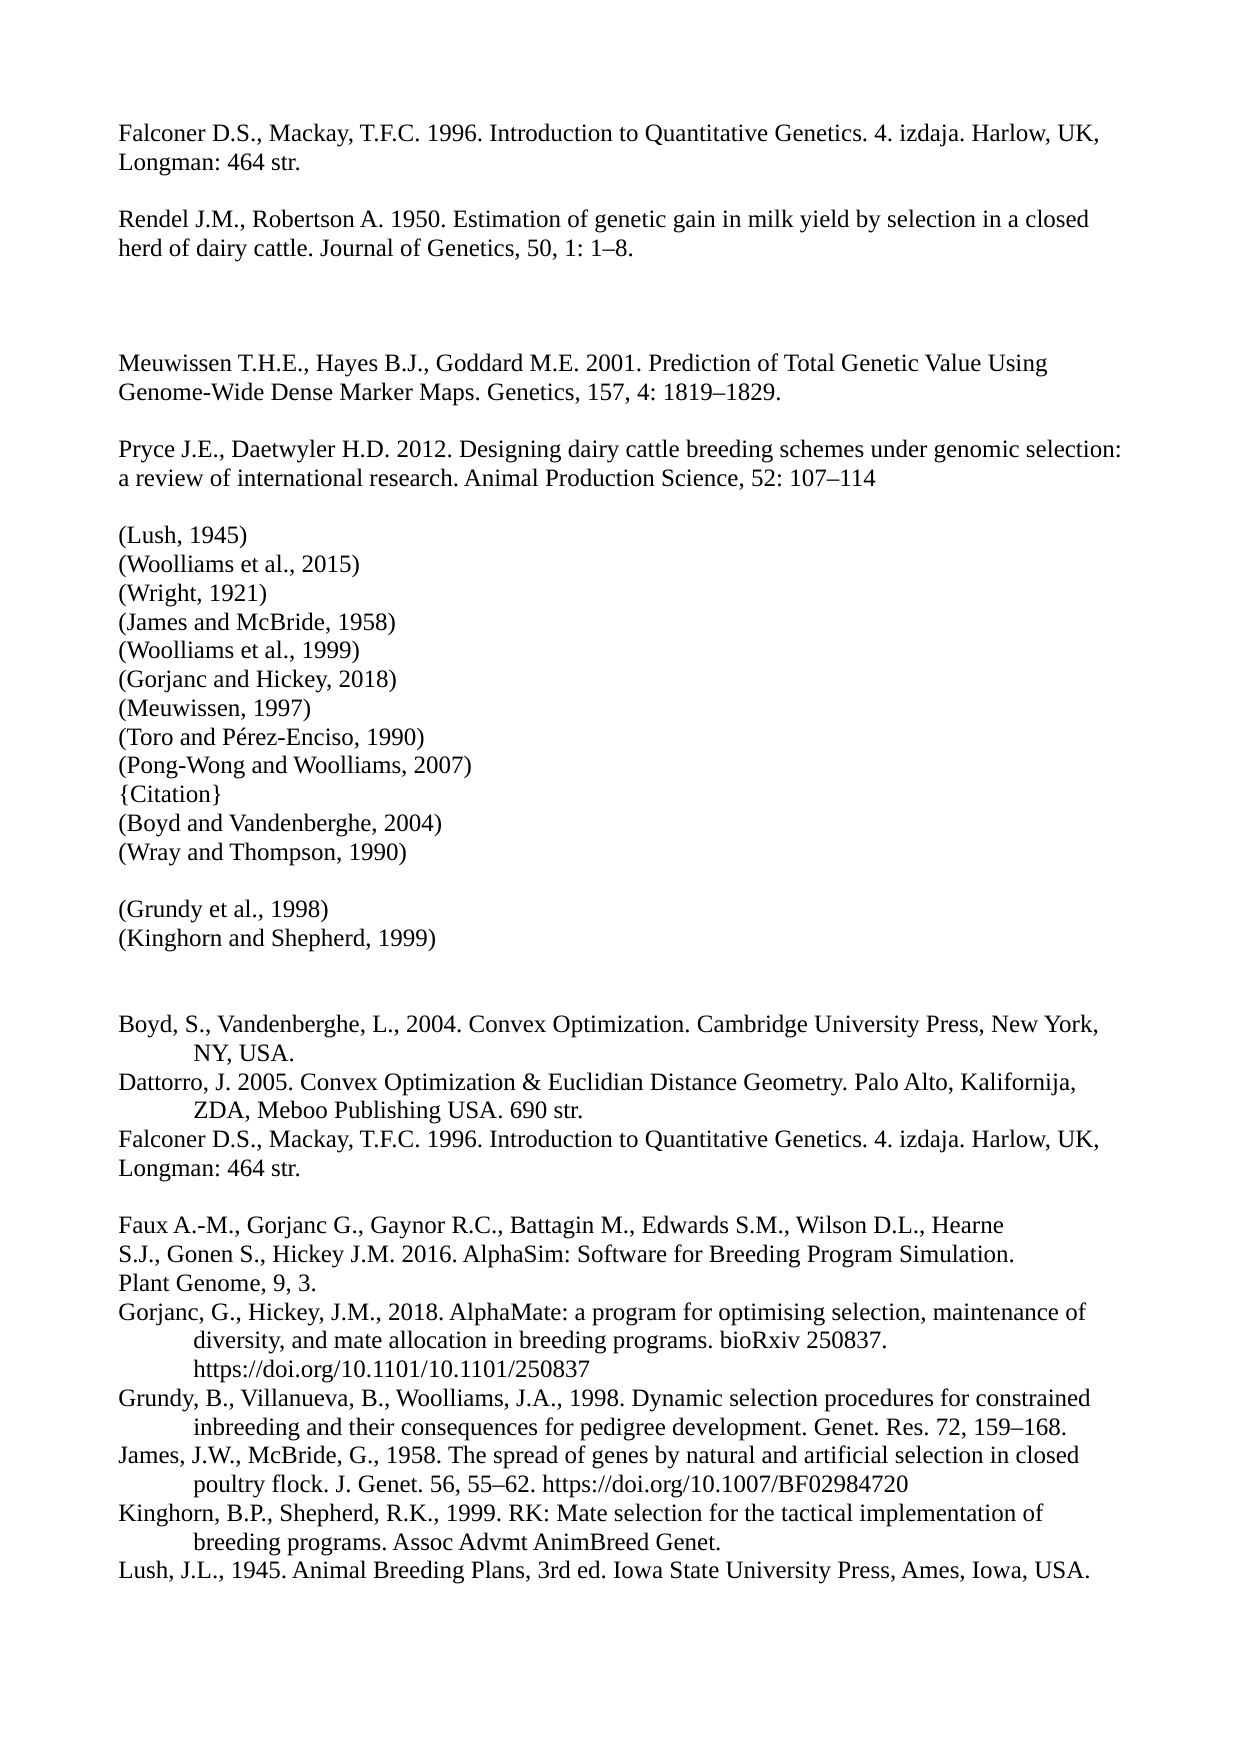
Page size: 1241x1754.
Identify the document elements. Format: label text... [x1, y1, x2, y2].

text (Boyd and Vandenberghe, 2004) [118, 808, 1122, 837]
text (James and McBride, 1958) [118, 607, 1122, 636]
text Kinghorn, B.P., Shepherd, R.K., 1999. RK: Mate selection for the tactical implementation of breeding programs. Assoc Advmt AnimBreed Genet. [118, 1498, 1122, 1556]
text Rendel J.M., Robertson A. 1950. Estimation of genetic gain in milk yield by selection in a closed herd of dairy cattle. Journal of Genetics, 50, 1: 1–8. [118, 204, 1122, 262]
text Gorjanc, G., Hickey, J.M., 2018. AlphaMate: a program for optimising selection, maintenance of diversity, and mate allocation in breeding programs. bioRxiv 250837. https://doi.org/10.1101/10.1101/250837 [118, 1297, 1122, 1383]
text (Meuwissen, 1997) [118, 693, 1122, 722]
text (Pong-Wong and Woolliams, 2007) [118, 751, 1122, 779]
text Boyd, S., Vandenberghe, L., 2004. Convex Optimization. Cambridge University Press, New York, NY, USA. [118, 1009, 1122, 1067]
text S.J., Gonen S., Hickey J.M. 2016. AlphaSim: Software for Breeding Program Simulation. [118, 1239, 1122, 1268]
text (Wright, 1921) [118, 578, 1122, 607]
text James, J.W., McBride, G., 1958. The spread of genes by natural and artificial selection in closed poultry flock. J. Genet. 56, 55–62. https://doi.org/10.1007/BF02984720 [118, 1441, 1122, 1498]
text Lush, J.L., 1945. Animal Breeding Plans, 3rd ed. Iowa State University Press, Ames, Iowa, USA. [118, 1556, 1122, 1584]
text Faux A.-M., Gorjanc G., Gaynor R.C., Battagin M., Edwards S.M., Wilson D.L., Hearne [118, 1211, 1122, 1239]
text (Grundy et al., 1998) [118, 894, 1122, 923]
text (Woolliams et al., 1999) [118, 636, 1122, 664]
text (Wray and Thompson, 1990) [118, 837, 1122, 866]
text (Woolliams et al., 2015) [118, 549, 1122, 578]
text Falconer D.S., Mackay, T.F.C. 1996. Introduction to Quantitative Genetics. 4. izdaja. Harlow, UK, Longman: 464 str. [118, 1124, 1122, 1182]
text Plant Genome, 9, 3. [118, 1268, 1122, 1297]
text Grundy, B., Villanueva, B., Woolliams, J.A., 1998. Dynamic selection procedures for constrained inbreeding and their consequences for pedigree development. Genet. Res. 72, 159–168. [118, 1383, 1122, 1441]
text (Toro and Pérez-Enciso, 1990) [118, 722, 1122, 751]
text Dattorro, J. 2005. Convex Optimization & Euclidian Distance Geometry. Palo Alto, Kalifornija, ZDA, Meboo Publishing USA. 690 str. [118, 1067, 1122, 1124]
text (Gorjanc and Hickey, 2018) [118, 664, 1122, 693]
text (Lush, 1945) [118, 521, 1122, 549]
text Falconer D.S., Mackay, T.F.C. 1996. Introduction to Quantitative Genetics. 4. izdaja. Harlow, UK, Longman: 464 str. [118, 118, 1122, 176]
text {Citation} [118, 779, 1122, 808]
text Meuwissen T.H.E., Hayes B.J., Goddard M.E. 2001. Prediction of Total Genetic Value Using Genome-Wide Dense Marker Maps. Genetics, 157, 4: 1819–1829. [118, 348, 1122, 406]
text (Kinghorn and Shepherd, 1999) [118, 923, 1122, 952]
text Pryce J.E., Daetwyler H.D. 2012. Designing dairy cattle breeding schemes under genomic selection: a review of international research. Animal Production Science, 52: 107–114 [118, 434, 1122, 492]
